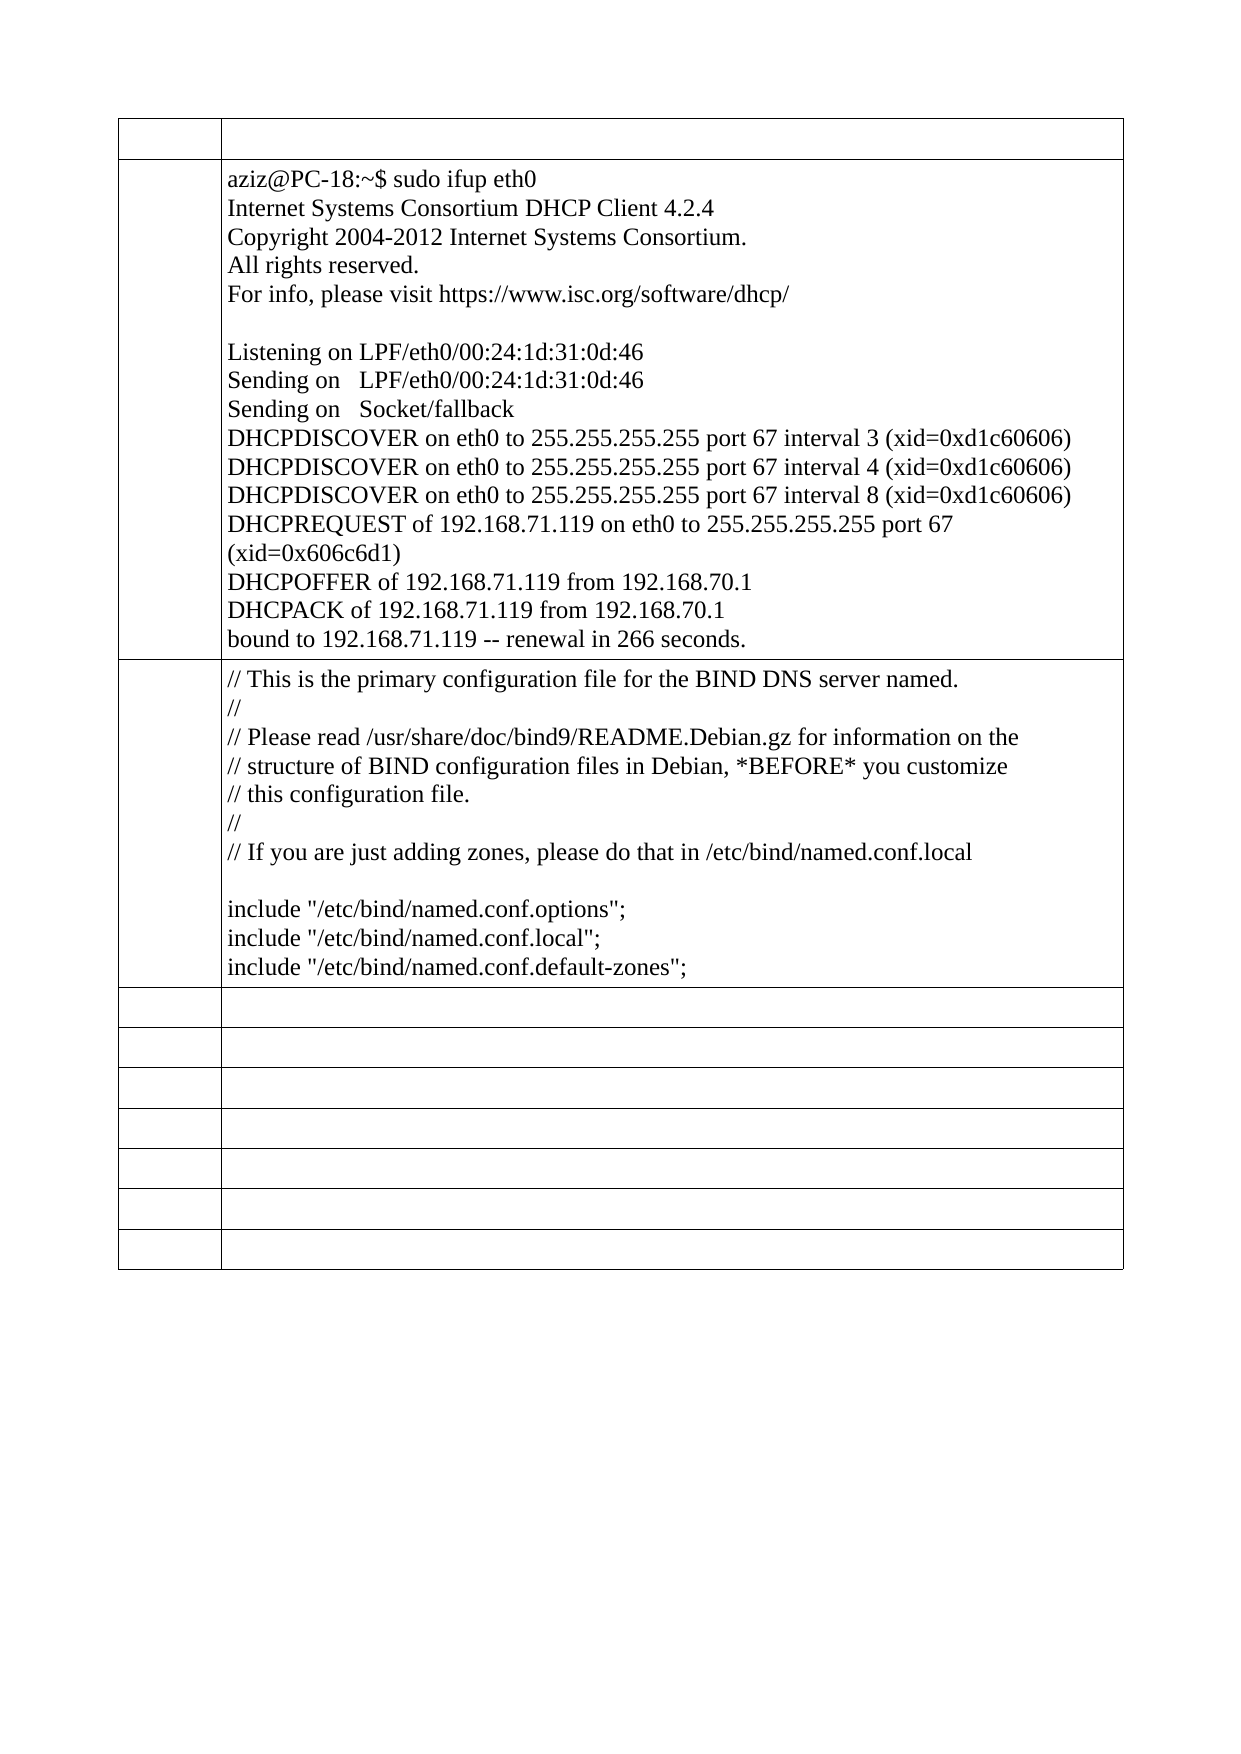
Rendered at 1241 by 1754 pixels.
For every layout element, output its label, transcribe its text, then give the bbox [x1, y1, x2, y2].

table_cell [119, 988, 221, 1027]
table_cell [119, 1068, 221, 1107]
table_cell [119, 660, 221, 987]
table_cell aziz@PC-18:~$ sudo ifup eth0 Internet Systems Consortium DHCP Client 4.2.4 Copyright 2004-2012 Internet Systems Consortium. All rights reserved. For info, please visit https://www.isc.org/software/dhcp/ Listening on LPF/eth0/00:24:1d:31:0d:46 Sending on LPF/eth0/00:24:1d:31:0d:46 Sending on Socket/fallback DHCPDISCOVER on eth0 to 255.255.255.255 port 67 interval 3 (xid=0xd1c60606) DHCPDISCOVER on eth0 to 255.255.255.255 port 67 interval 4 (xid=0xd1c60606) DHCPDISCOVER on eth0 to 255.255.255.255 port 67 interval 8 (xid=0xd1c60606) DHCPREQUEST of 192.168.71.119 on eth0 to 255.255.255.255 port 67 (xid=0x606c6d1) DHCPOFFER of 192.168.71.119 from 192.168.70.1 DHCPACK of 192.168.71.119 from 192.168.70.1 bound to 192.168.71.119 -- renewal in 266 seconds. [222, 160, 1123, 659]
table_cell [222, 1189, 1123, 1228]
table_cell [222, 1149, 1123, 1188]
table_cell [222, 1068, 1123, 1107]
table_cell [119, 160, 221, 659]
table_cell // This is the primary configuration file for the BIND DNS server named. // // Please read /usr/share/doc/bind9/README.Debian.gz for information on the // structure of BIND configuration files in Debian, *BEFORE* you customize // this configuration file. // // If you are just adding zones, please do that in /etc/bind/named.conf.local include "/etc/bind/named.conf.options"; include "/etc/bind/named.conf.local"; include "/etc/bind/named.conf.default-zones"; [222, 660, 1123, 987]
table_cell [119, 1189, 221, 1228]
table_cell [119, 1230, 221, 1269]
table_cell [222, 988, 1123, 1027]
table_cell [119, 1109, 221, 1148]
table_header [222, 119, 1123, 158]
table_cell [222, 1109, 1123, 1148]
table_cell [222, 1230, 1123, 1269]
table_header [119, 119, 221, 158]
table_cell [222, 1028, 1123, 1067]
table_cell [119, 1028, 221, 1067]
table_cell [119, 1149, 221, 1188]
